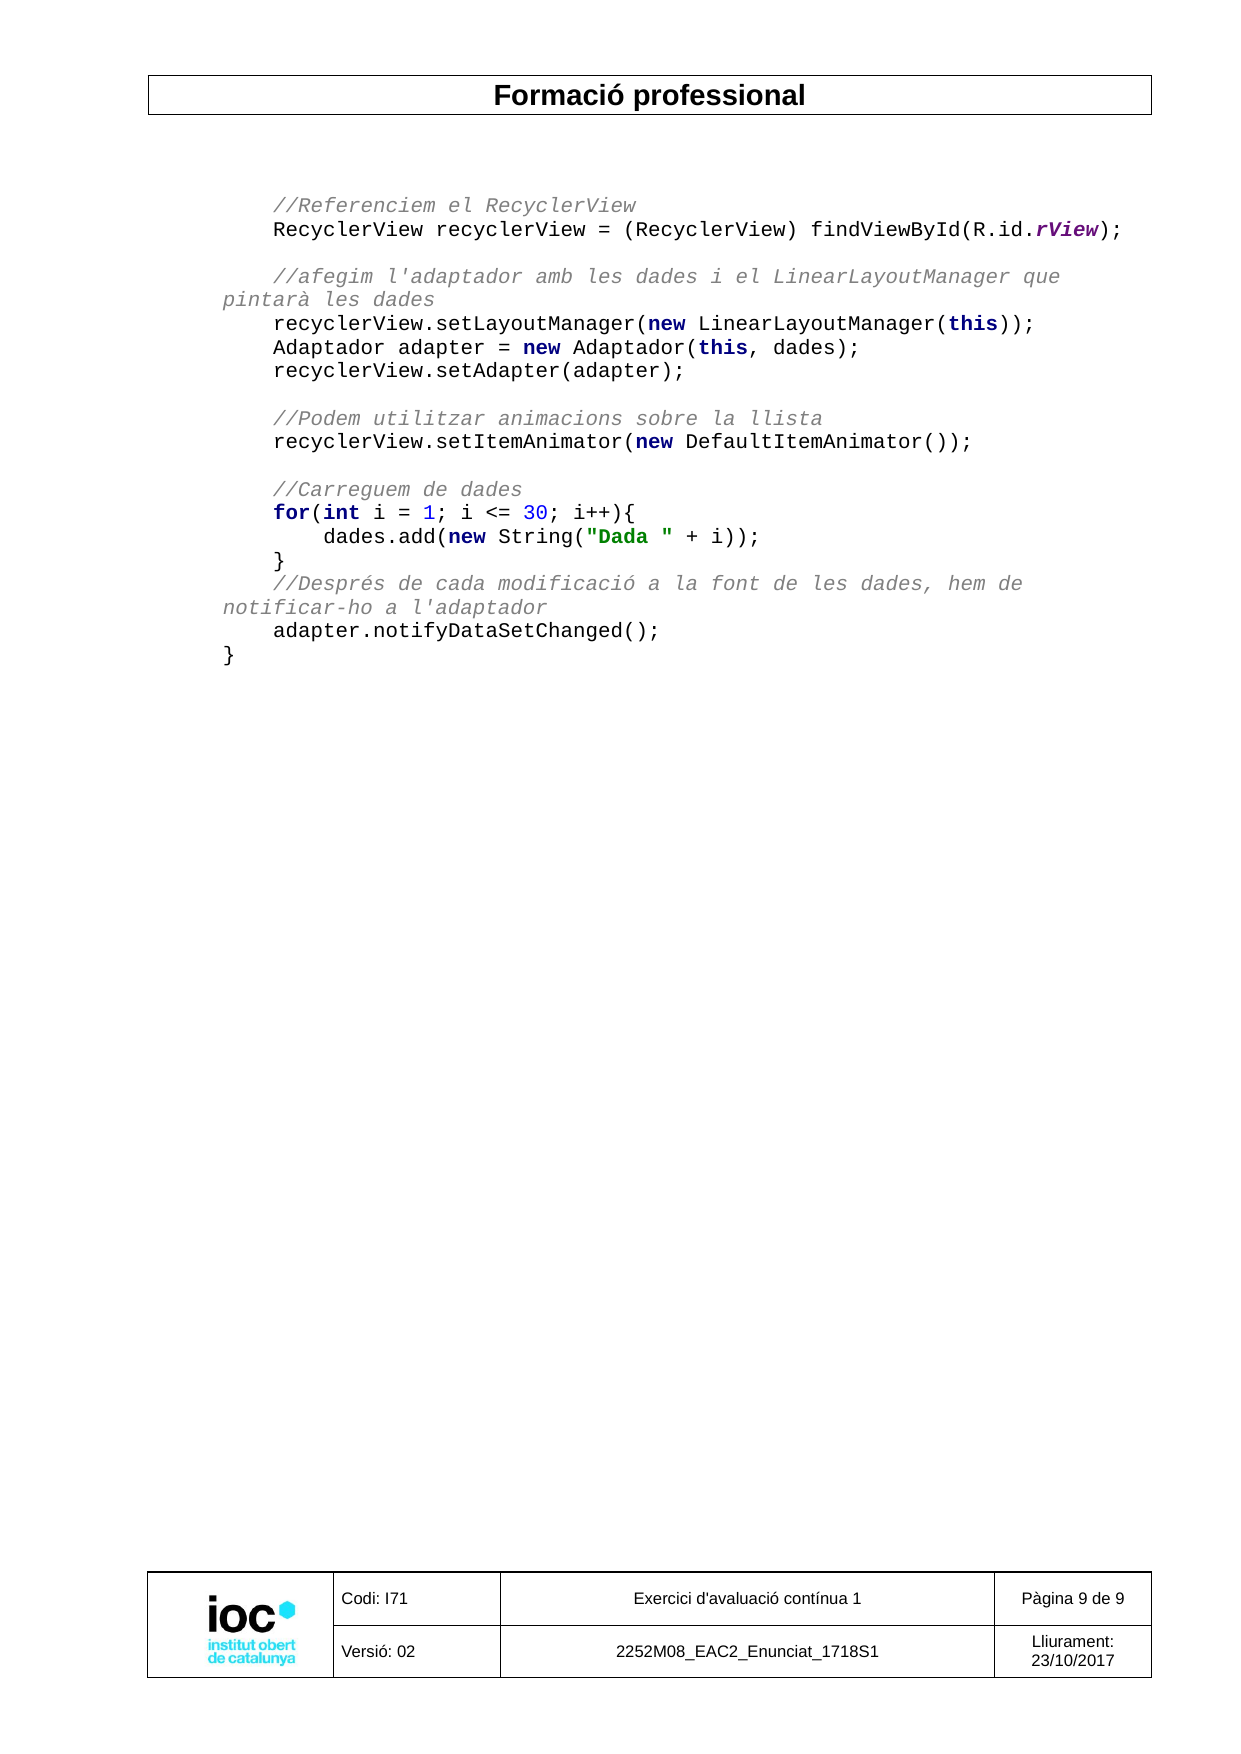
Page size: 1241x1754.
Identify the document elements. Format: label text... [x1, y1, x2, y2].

text //Carreguem de dades [223, 479, 1151, 502]
text for(int i = 1; i <= 30; i++){ [223, 502, 1151, 526]
text Adaptador adapter = new Adaptador(this, dades); [223, 337, 1151, 360]
text } [223, 644, 1151, 668]
text recyclerView.setLayoutManager(new LinearLayoutManager(this)); [223, 313, 1151, 337]
text //Podem utilitzar animacions sobre la llista [223, 408, 1151, 431]
text } [223, 549, 1151, 573]
text adapter.notifyDataSetChanged(); [223, 621, 1151, 644]
text dades.add(new String("Dada " + i)); [223, 526, 1151, 549]
text //afegim l'adaptador amb les dades i el LinearLayoutManager que pintarà les dades [223, 266, 1151, 313]
text recyclerView.setItemAnimator(new DefaultItemAnimator()); [223, 431, 1151, 455]
text RecyclerView recyclerView = (RecyclerView) findViewById(R.id.rView); [223, 218, 1151, 242]
text recyclerView.setAdapter(adapter); [223, 360, 1151, 384]
picture [195, 1581, 309, 1677]
text //Referenciem el RecyclerView [223, 195, 1151, 218]
text //Després de cada modificació a la font de les dades, hem de notificar-ho a l'adaptador [223, 573, 1151, 621]
